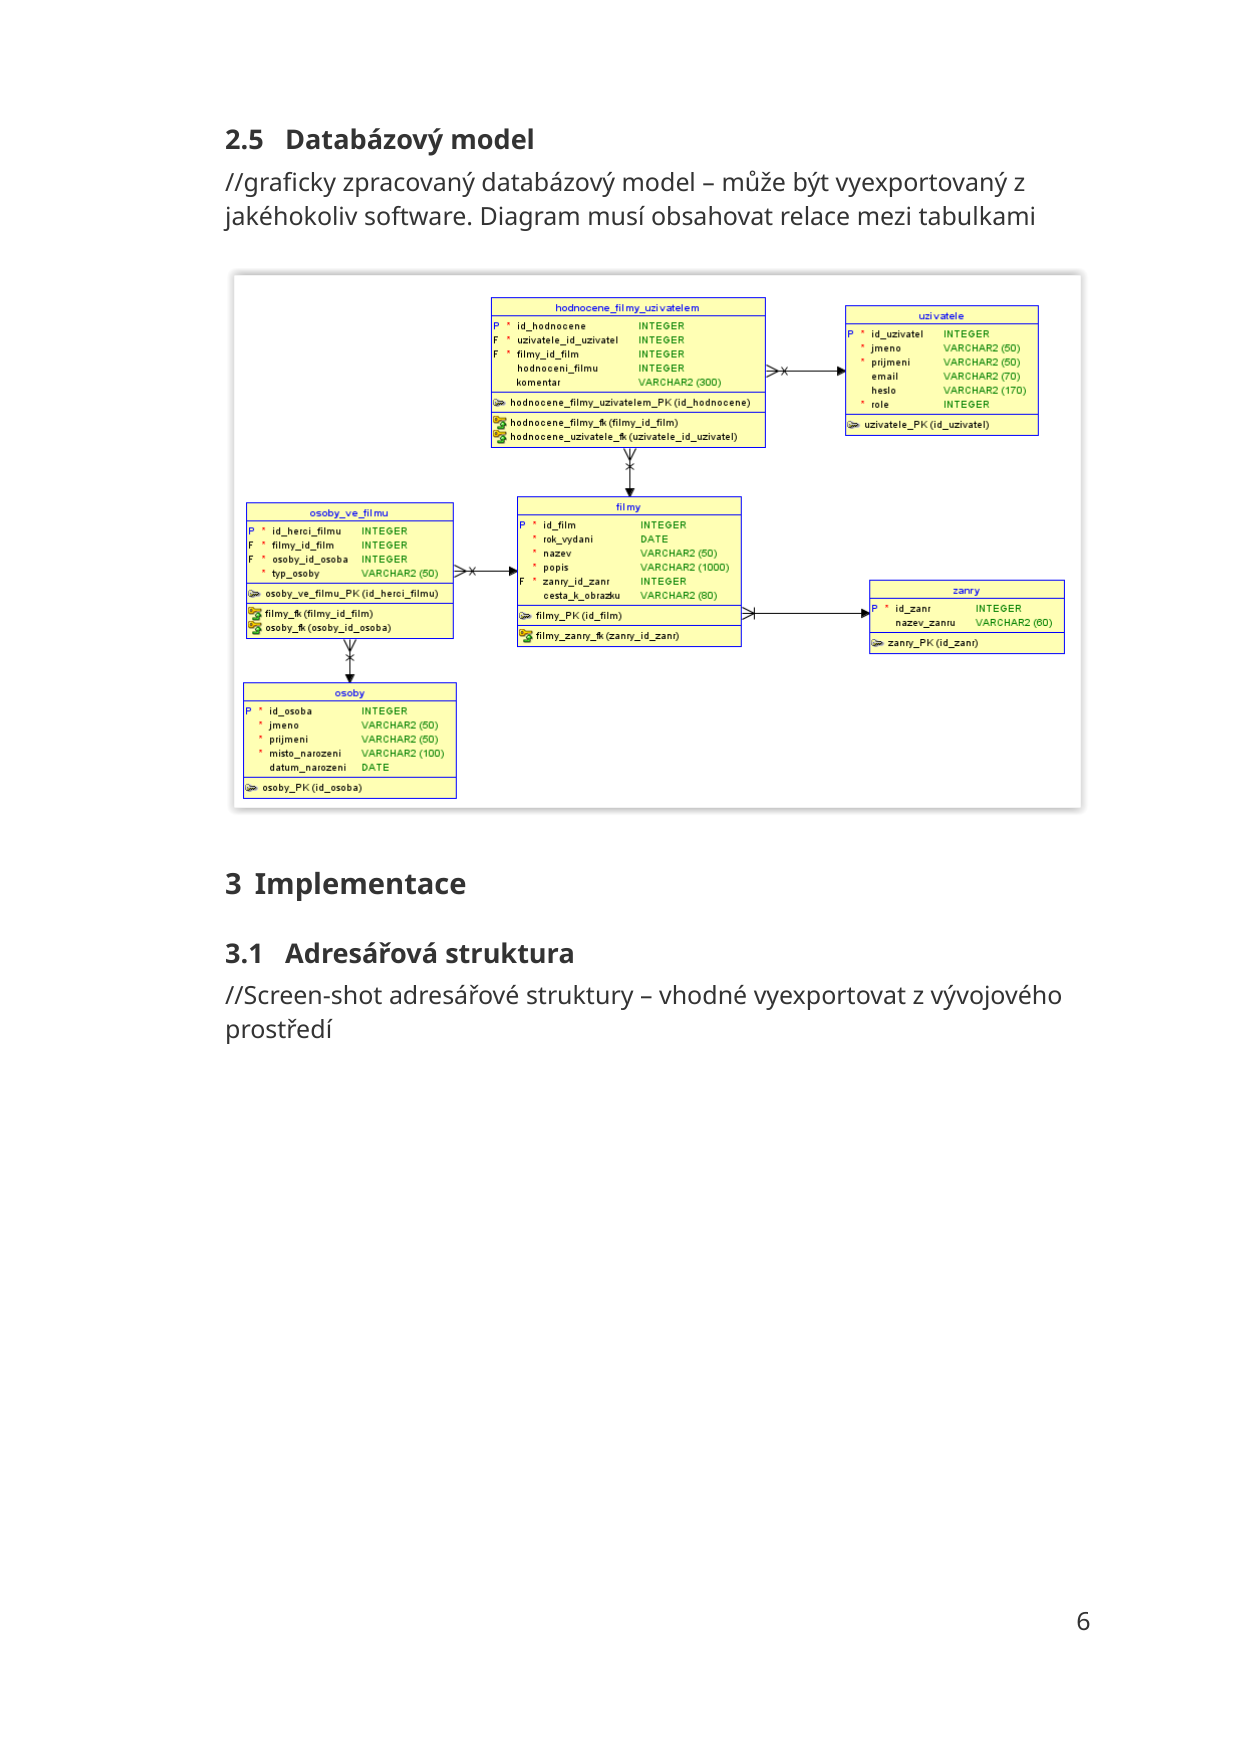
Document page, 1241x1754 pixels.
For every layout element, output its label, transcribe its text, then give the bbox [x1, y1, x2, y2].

subtitle Databázový model [225, 121, 1090, 158]
text //Screen-shot adresářové struktury – vhodné vyexportovat z vývojového prostředí [225, 978, 1090, 1046]
subtitle Implementace [225, 863, 1090, 903]
subtitle Adresářová struktura [225, 934, 1090, 971]
text //graficky zpracovaný databázový model – může být vyexportovaný z jakéhokoliv software. Diagram musí obsahovat relace mezi tabulkami [225, 164, 1090, 232]
